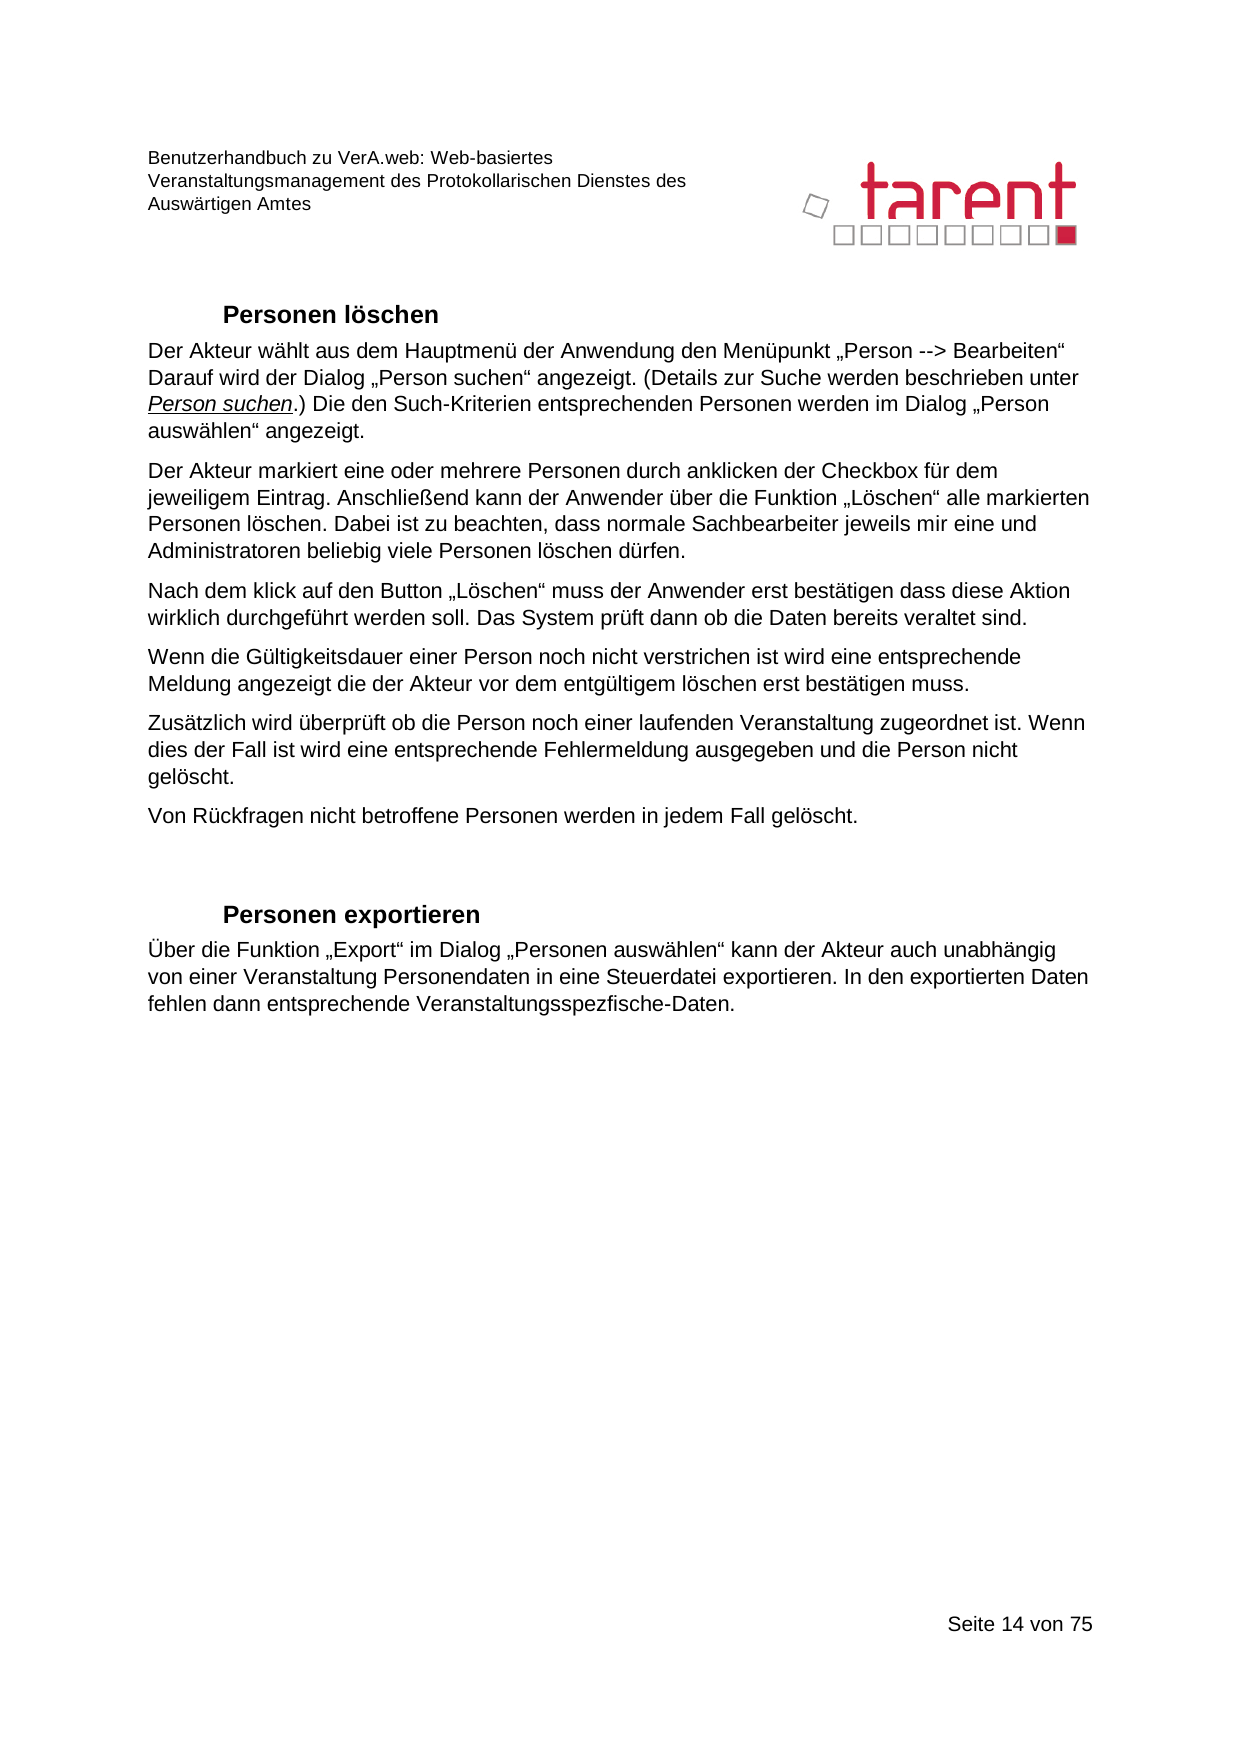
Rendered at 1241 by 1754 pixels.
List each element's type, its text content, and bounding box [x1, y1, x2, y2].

text Von Rückfragen nicht betroffene Personen werden in jedem Fall gelöscht. [148, 804, 1092, 828]
text Der Akteur markiert eine oder mehrere Personen durch anklicken der Checkbox für dem jeweiligem Eintrag. Anschließend kann der Anwender über die Funktion „Löschen“ alle markierten Personen löschen. Dabei ist zu beachten, dass normale Sachbearbeiter jeweils mir eine und Administratoren beliebig viele Personen löschen dürfen. [148, 458, 1092, 563]
subtitle Personen löschen [148, 301, 1092, 329]
subtitle Personen exportieren [148, 901, 1092, 928]
text Wenn die Gültigkeitsdauer einer Person noch nicht verstrichen ist wird eine entsprechende Meldung angezeigt die der Akteur vor dem entgültigem löschen erst bestätigen muss. [148, 644, 1092, 696]
text Nach dem klick auf den Button „Löschen“ muss der Anwender erst bestätigen dass diese Aktion wirklich durchgeführt werden soll. Das System prüft dann ob die Daten bereits veraltet sind. [148, 578, 1092, 629]
picture [790, 151, 1091, 255]
text Zusätzlich wird überprüft ob die Person noch einer laufenden Veranstaltung zugeordnet ist. Wenn dies der Fall ist wird eine entsprechende Fehlermeldung ausgegeben und die Person nicht gelöscht. [148, 711, 1092, 789]
text Der Akteur wählt aus dem Hauptmenü der Anwendung den Menüpunkt „Person --> Bearbeiten“ Darauf wird der Dialog „Person suchen“ angezeigt. (Details zur Suche werden beschrieben unter Person suchen.) Die den Such-Kriterien entsprechenden Personen werden im Dialog „Person auswählen“ angezeigt. [148, 338, 1092, 443]
text Über die Funktion „Export“ im Dialog „Personen auswählen“ kann der Akteur auch unabhängig von einer Veranstaltung Personendaten in eine Steuerdatei exportieren. In den exportierten Daten fehlen dann entsprechende Veranstaltungsspezfische-Daten. [148, 937, 1092, 1015]
